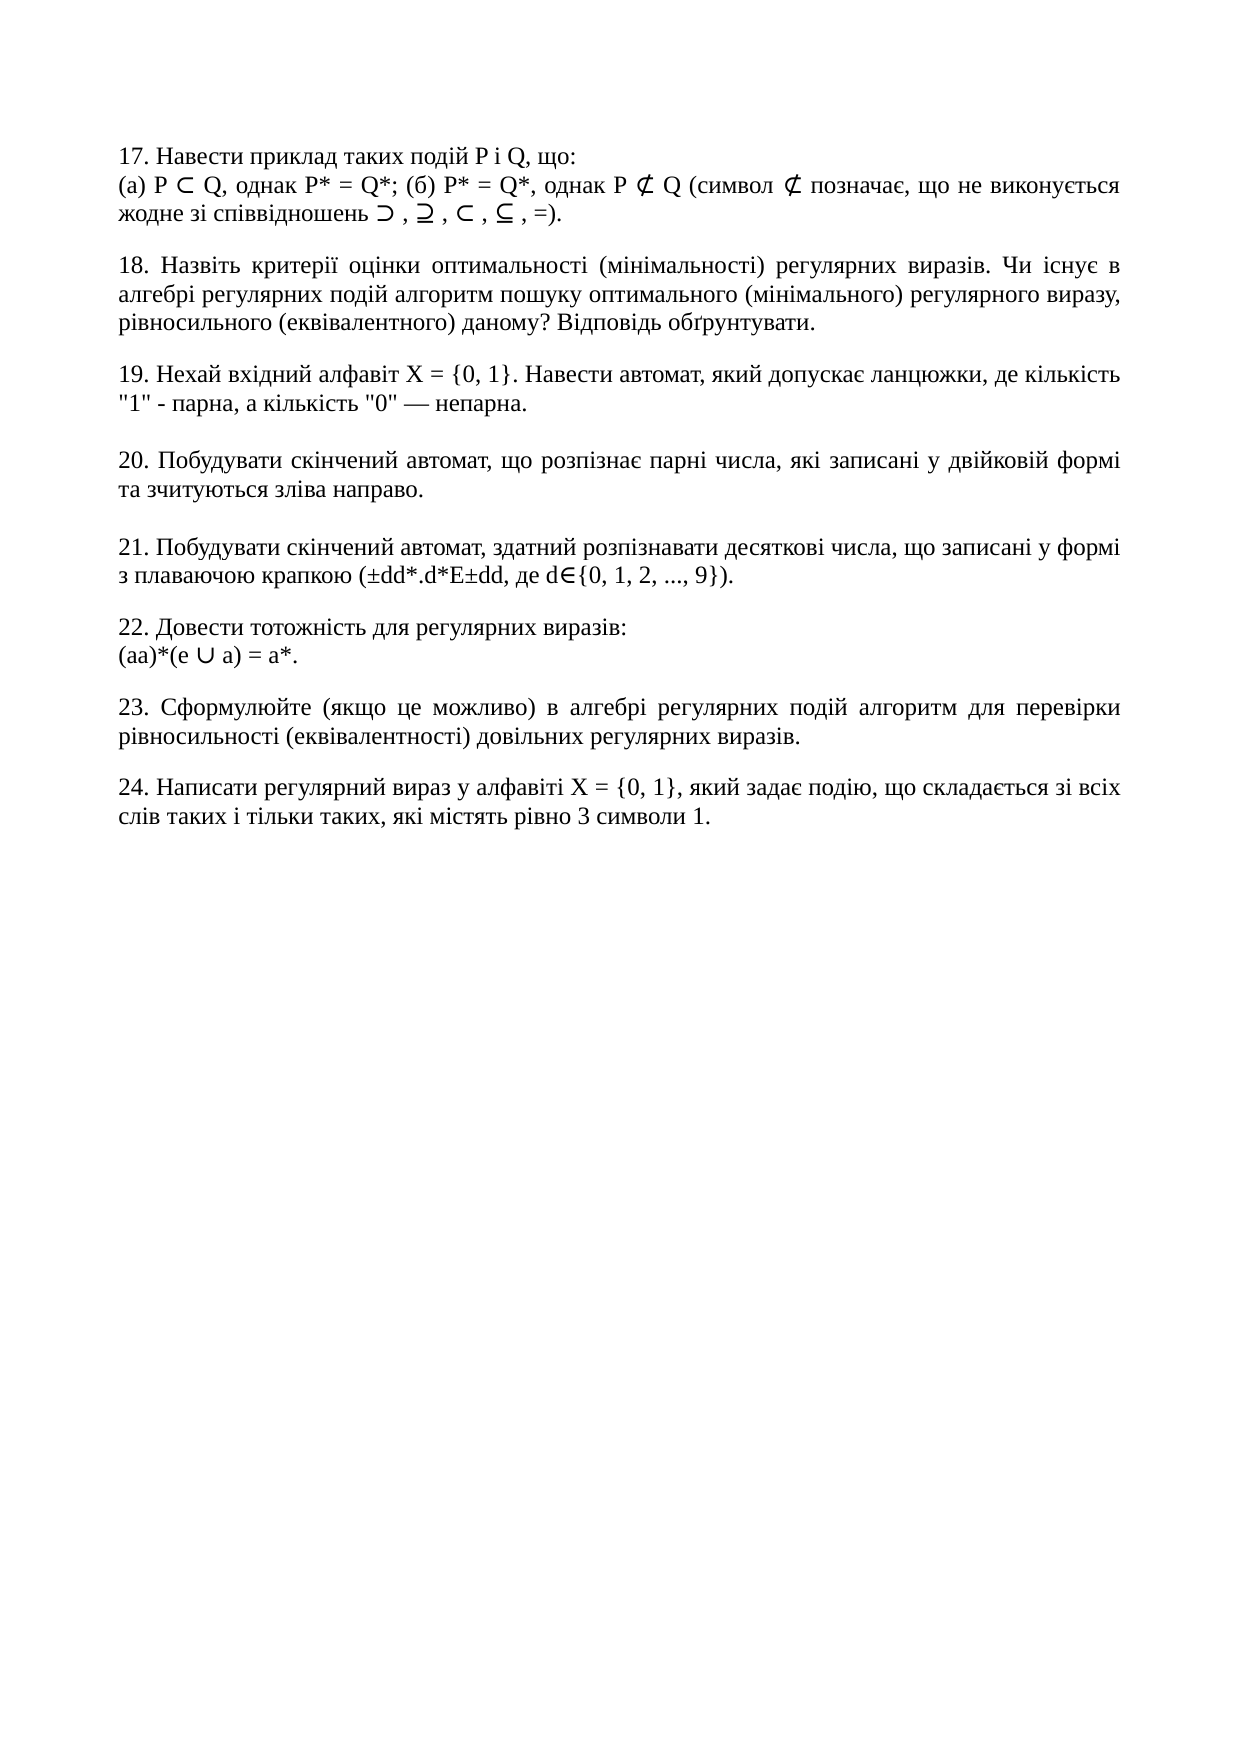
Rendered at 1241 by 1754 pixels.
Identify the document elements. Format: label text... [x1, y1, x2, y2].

text 19. Нехай вхідний алфавіт X = {0, 1}. Навести автомат, який допускає ланцюжки, де кількість "1" - парна, а кількість "0" — непарна. [527, 388, 1122, 417]
text 22. Довести тотожність для регулярних виразів: [250, 612, 366, 641]
text (aa)*(e ∪ a) = a*. [298, 641, 1122, 669]
text 18. Назвіть критерії оцінки оптимальності (мінімальності) регулярних виразів. Чи існує в алгебрі регулярних подій алгоритм пошуку оптимального (мінімального) регулярного виразу, рівносильного (еквівалентного) даному? Відповідь обґрунтувати. [118, 307, 1122, 336]
text 20. Побудувати скінчений автомат, що розпізнає парні числа, які записані у двійковій формі та зчитуються зліва направо. [118, 445, 1122, 503]
text 21. Побудувати скінчений автомат, здатний розпізнавати десяткові числа, що записані у формі з плаваючою крапкою (±dd*.d*E±dd, де d∈{0, 1, 2, ..., 9}). [734, 532, 1122, 589]
text 24. Написати регулярний вираз у алфавіті X = {0, 1}, який задає подію, що складається зі всіх слів таких і тільки таких, які містять рівно 3 символи 1. [711, 801, 1122, 830]
text 23. Сформулюйте (якщо це можливо) в алгебрі регулярних подій алгоритм для перевірки рівносильності (еквівалентності) довільних регулярних виразів. [801, 721, 1122, 750]
text 22. Довести тотожність для регулярних виразів: [627, 612, 1122, 641]
text 17. Навести приклад таких подій P і Q, що: [577, 141, 1122, 170]
text (а) P ⊂ Q, однак P* = Q*; (б) P* = Q*, однак P ⊄ Q (символ ⊄ позначає, що не виконується жодне зі співвідношень ⊃ , ⊇ , ⊂ , ⊆ , =). [118, 198, 1122, 227]
